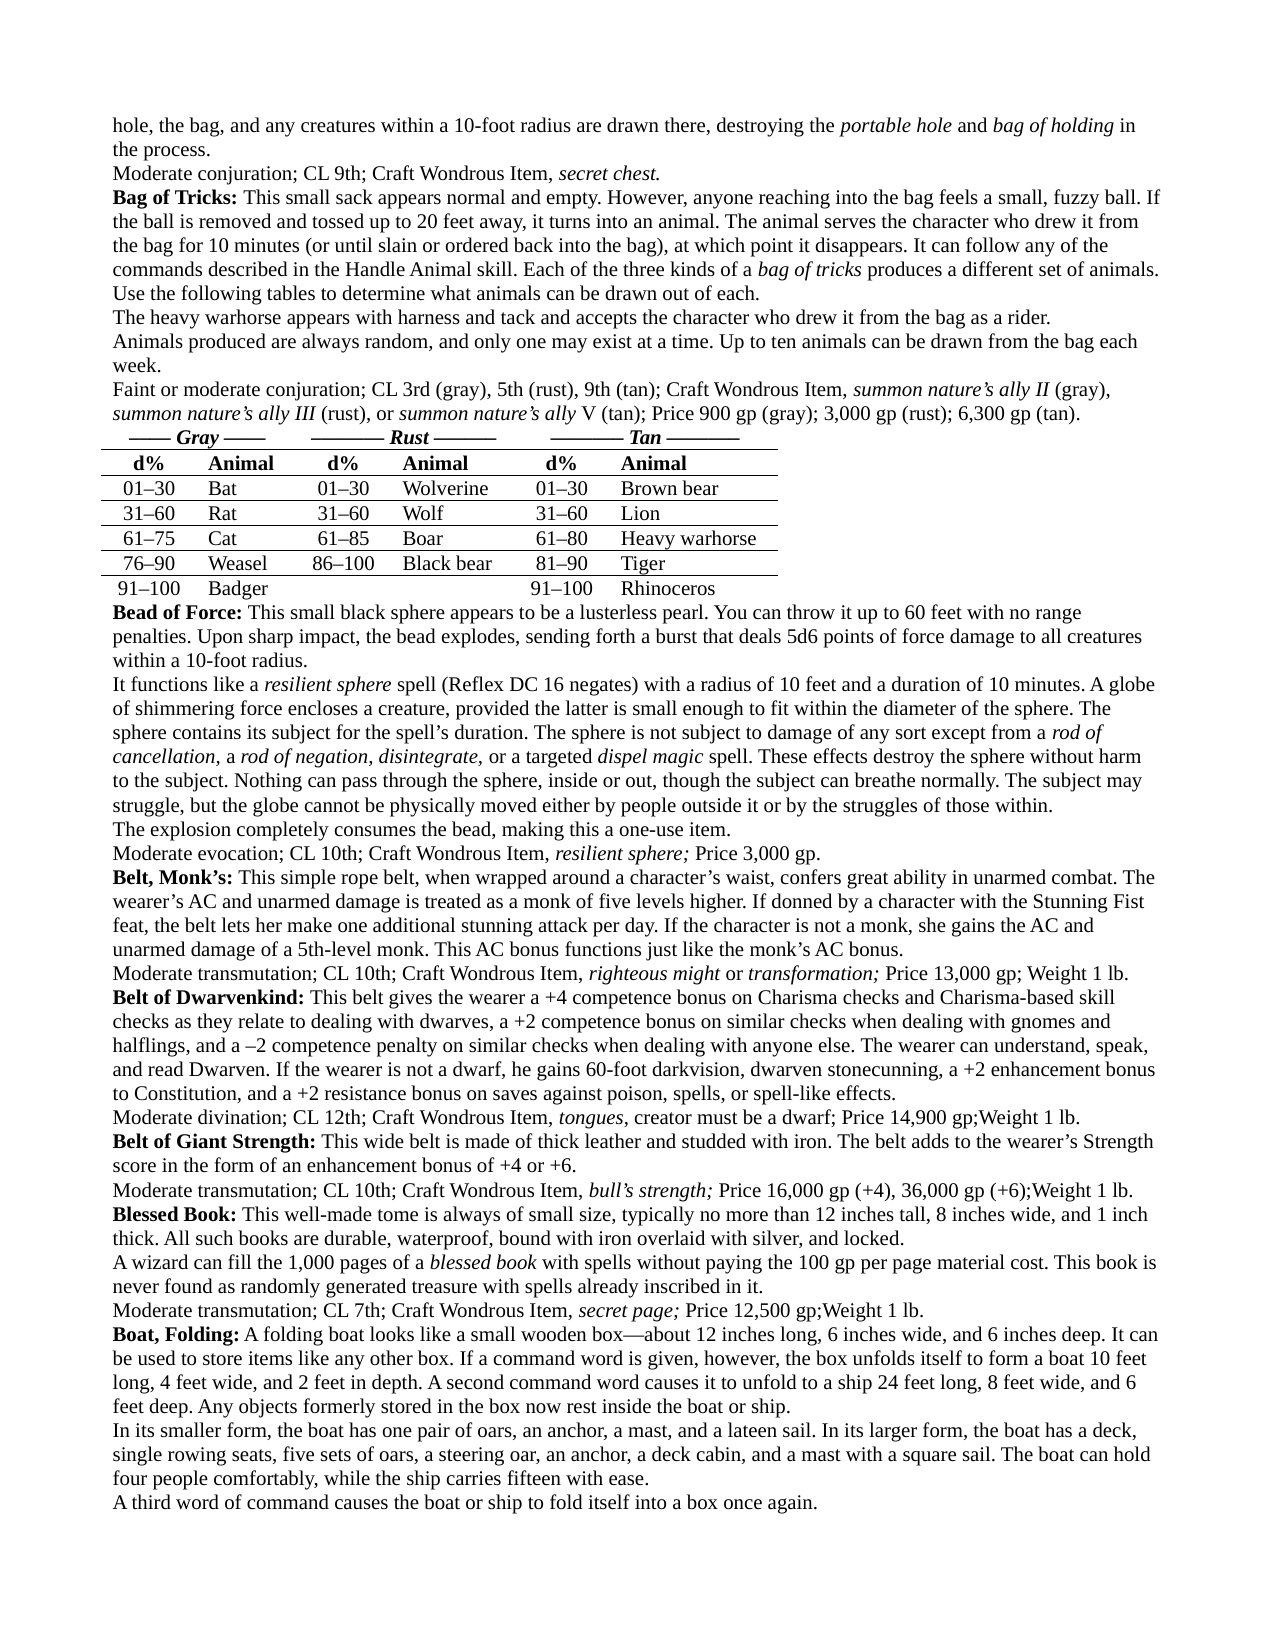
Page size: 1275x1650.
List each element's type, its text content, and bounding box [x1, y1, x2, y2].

text Faint or moderate conjuration; CL 3rd (gray), 5th (rust), 9th (tan); Craft Wondrous Item, summon nature’s ally II (gray), summon nature’s ally III (rust), or summon nature’s ally V (tan); Price 900 gp (gray); 3,000 gp (rust); 6,300 gp (tan). [112, 377, 1162, 425]
table_cell 31–60 [101, 501, 197, 525]
text Blessed Book: This well-made tome is always of small size, typically no more than 12 inches tall, 8 inches wide, and 1 inch thick. All such books are durable, waterproof, bound with iron overlaid with silver, and locked. [112, 1202, 1162, 1250]
table_cell Animal [197, 450, 296, 474]
table_cell 61–75 [101, 526, 197, 550]
text The explosion completely consumes the bead, making this a one-use item. [112, 817, 1162, 841]
text Moderate transmutation; CL 7th; Craft Wondrous Item, secret page; Price 12,500 gp;Weight 1 lb. [112, 1298, 1162, 1322]
table_cell Wolf [391, 501, 514, 525]
text Bag of Tricks: This small sack appears normal and empty. However, anyone reaching into the bag feels a small, fuzzy ball. If the ball is removed and tossed up to 20 feet away, it turns into an animal. The animal serves the character who drew it from the bag for 10 minutes (or until slain or ordered back into the bag), at which point it disappears. It can follow any of the commands described in the Handle Animal skill. Each of the three kinds of a bag of tricks produces a different set of animals. Use the following tables to determine what animals can be drawn out of each. [112, 185, 1162, 305]
table_cell d% [296, 450, 391, 474]
table_header ––— Gray —— [101, 425, 296, 449]
table_cell Heavy warhorse [609, 526, 778, 550]
text Belt of Giant Strength: This wide belt is made of thick leather and studded with iron. The belt adds to the wearer’s Strength score in the form of an enhancement bonus of +4 or +6. [112, 1129, 1162, 1177]
table_cell Badger [197, 576, 296, 600]
table_cell 86–100 [296, 551, 391, 575]
table_cell 61–85 [296, 526, 391, 550]
table_cell Rhinoceros [609, 576, 778, 600]
table_cell 76–90 [101, 551, 197, 575]
text A wizard can fill the 1,000 pages of a blessed book with spells without paying the 100 gp per page material cost. This book is never found as randomly generated treasure with spells already inscribed in it. [112, 1250, 1162, 1298]
table_cell Tiger [609, 551, 778, 575]
table_cell 31–60 [296, 501, 391, 525]
text Boat, Folding: A folding boat looks like a small wooden box—about 12 inches long, 6 inches wide, and 6 inches deep. It can be used to store items like any other box. If a command word is given, however, the box unfolds itself to form a boat 10 feet long, 4 feet wide, and 2 feet in depth. A second command word causes it to unfold to a ship 24 feet long, 8 feet wide, and 6 feet deep. Any objects formerly stored in the box now rest inside the boat or ship. [112, 1322, 1162, 1418]
table_cell Weasel [197, 551, 296, 575]
text Moderate transmutation; CL 10th; Craft Wondrous Item, righteous might or transformation; Price 13,000 gp; Weight 1 lb. [112, 961, 1162, 985]
text hole, the bag, and any creatures within a 10-foot radius are drawn there, destroying the portable hole and bag of holding in the process. [112, 112, 1162, 161]
table_cell 91–100 [514, 576, 609, 600]
table_cell Wolverine [391, 476, 514, 499]
text In its smaller form, the boat has one pair of oars, an anchor, a mast, and a lateen sail. In its larger form, the boat has a deck, single rowing seats, five sets of oars, a steering oar, an anchor, a deck cabin, and a mast with a square sail. The boat can hold four people comfortably, while the ship carries fifteen with ease. [112, 1418, 1162, 1490]
table_cell d% [101, 450, 197, 474]
table_cell Animal [609, 450, 778, 474]
text Bead of Force: This small black sphere appears to be a lusterless pearl. You can throw it up to 60 feet with no range penalties. Upon sharp impact, the bead explodes, sending forth a burst that deals 5d6 points of force damage to all creatures within a 10-foot radius. [112, 600, 1162, 672]
table_cell 31–60 [514, 501, 609, 525]
text Moderate conjuration; CL 9th; Craft Wondrous Item, secret chest. [112, 161, 1162, 185]
table_cell 01–30 [514, 476, 609, 499]
table_cell Bat [197, 476, 296, 499]
text The heavy warhorse appears with harness and tack and accepts the character who drew it from the bag as a rider. [112, 305, 1162, 329]
table_header ———– Tan ———– [514, 425, 778, 449]
table_cell [391, 576, 514, 600]
table_cell Cat [197, 526, 296, 550]
text Moderate transmutation; CL 10th; Craft Wondrous Item, bull’s strength; Price 16,000 gp (+4), 36,000 gp (+6);Weight 1 lb. [112, 1177, 1162, 1202]
table_cell 91–100 [101, 576, 197, 600]
table_cell d% [514, 450, 609, 474]
text Belt, Monk’s: This simple rope belt, when wrapped around a character’s waist, confers great ability in unarmed combat. The wearer’s AC and unarmed damage is treated as a monk of five levels higher. If donned by a character with the Stunning Fist feat, the belt lets her make one additional stunning attack per day. If the character is not a monk, she gains the AC and unarmed damage of a 5th-level monk. This AC bonus functions just like the monk’s AC bonus. [112, 865, 1162, 961]
table_cell 01–30 [101, 476, 197, 499]
table_cell Brown bear [609, 476, 778, 499]
table_cell Animal [391, 450, 514, 474]
table_cell 01–30 [296, 476, 391, 499]
table_cell 81–90 [514, 551, 609, 575]
table_cell Rat [197, 501, 296, 525]
text Moderate evocation; CL 10th; Craft Wondrous Item, resilient sphere; Price 3,000 gp. [112, 841, 1162, 865]
table_header –——— Rust —–—– [296, 425, 514, 449]
text Animals produced are always random, and only one may exist at a time. Up to ten animals can be drawn from the bag each week. [112, 329, 1162, 377]
table_cell Lion [609, 501, 778, 525]
text Moderate divination; CL 12th; Craft Wondrous Item, tongues, creator must be a dwarf; Price 14,900 gp;Weight 1 lb. [112, 1105, 1162, 1129]
table_cell Boar [391, 526, 514, 550]
table_cell 61–80 [514, 526, 609, 550]
table_cell Black bear [391, 551, 514, 575]
text A third word of command causes the boat or ship to fold itself into a box once again. [112, 1490, 1162, 1514]
text Belt of Dwarvenkind: This belt gives the wearer a +4 competence bonus on Charisma checks and Charisma-based skill checks as they relate to dealing with dwarves, a +2 competence bonus on similar checks when dealing with gnomes and halflings, and a –2 competence penalty on similar checks when dealing with anyone else. The wearer can understand, speak, and read Dwarven. If the wearer is not a dwarf, he gains 60-foot darkvision, dwarven stonecunning, a +2 enhancement bonus to Constitution, and a +2 resistance bonus on saves against poison, spells, or spell-like effects. [112, 985, 1162, 1105]
table_cell [296, 576, 391, 600]
text It functions like a resilient sphere spell (Reflex DC 16 negates) with a radius of 10 feet and a duration of 10 minutes. A globe of shimmering force encloses a creature, provided the latter is small enough to fit within the diameter of the sphere. The sphere contains its subject for the spell’s duration. The sphere is not subject to damage of any sort except from a rod of cancellation, a rod of negation, disintegrate, or a targeted dispel magic spell. These effects destroy the sphere without harm to the subject. Nothing can pass through the sphere, inside or out, though the subject can breathe normally. The subject may struggle, but the globe cannot be physically moved either by people outside it or by the struggles of those within. [112, 672, 1162, 817]
